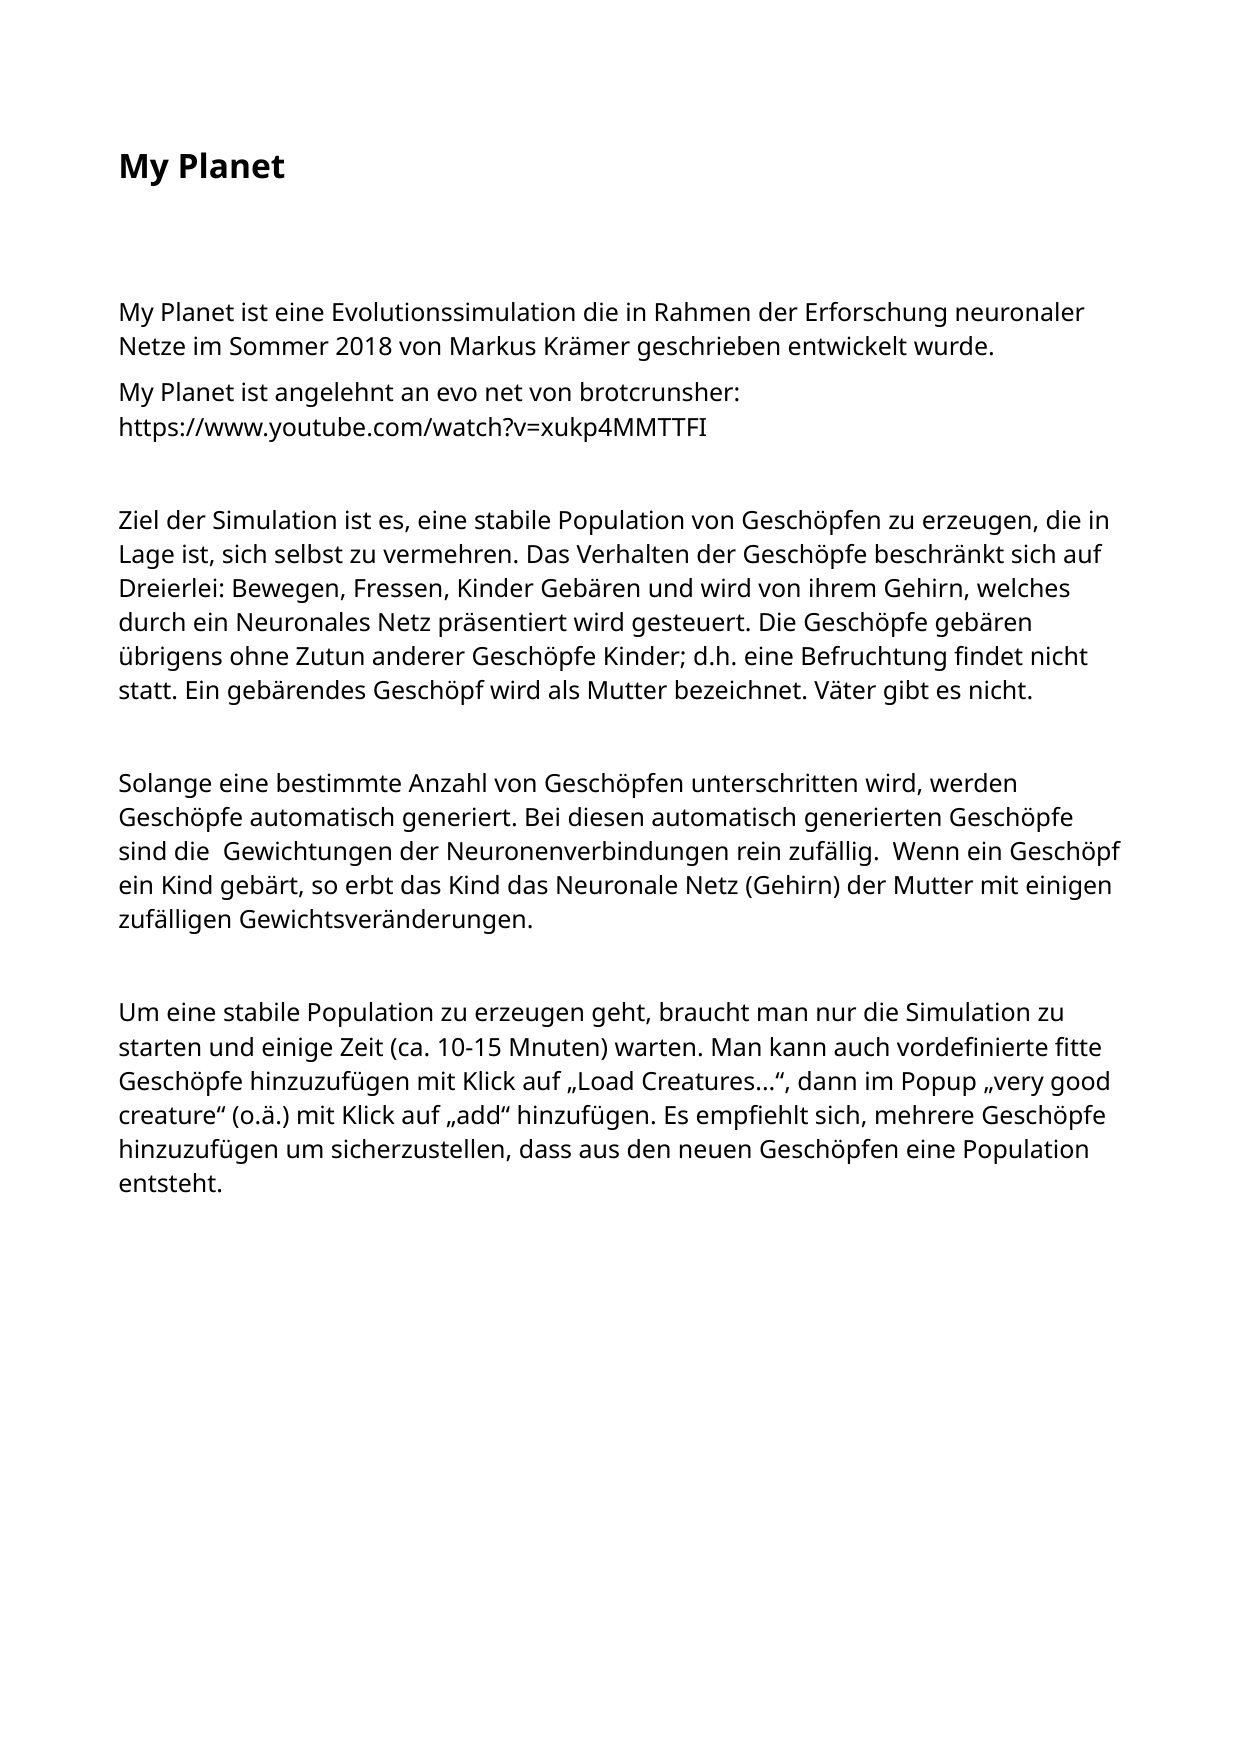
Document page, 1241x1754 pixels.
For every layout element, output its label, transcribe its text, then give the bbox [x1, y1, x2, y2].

text My Planet ist angelehnt an evo net von brotcrunsher: https://www.youtube.com/watch?v=xukp4MMTTFI [118, 375, 1122, 443]
subtitle My Planet [118, 143, 1122, 189]
text Um eine stabile Population zu erzeugen geht, braucht man nur die Simulation zu starten und einige Zeit (ca. 10-15 Mnuten) warten. Man kann auch vordefinierte fitte Geschöpfe hinzuzufügen mit Klick auf „Load Creatures...“, dann im Popup „very good creature“ (o.ä.) mit Klick auf „add“ hinzufügen. Es empfiehlt sich, mehrere Geschöpfe hinzuzufügen um sicherzustellen, dass aus den neuen Geschöpfen eine Population entsteht. [118, 995, 1122, 1199]
text Ziel der Simulation ist es, eine stabile Population von Geschöpfen zu erzeugen, die in Lage ist, sich selbst zu vermehren. Das Verhalten der Geschöpfe beschränkt sich auf Dreierlei: Bewegen, Fressen, Kinder Gebären und wird von ihrem Gehirn, welches durch ein Neuronales Netz präsentiert wird gesteuert. Die Geschöpfe gebären übrigens ohne Zutun anderer Geschöpfe Kinder; d.h. eine Befruchtung findet nicht statt. Ein gebärendes Geschöpf wird als Mutter bezeichnet. Väter gibt es nicht. [118, 502, 1122, 707]
text Solange eine bestimmte Anzahl von Geschöpfen unterschritten wird, werden Geschöpfe automatisch generiert. Bei diesen automatisch generierten Geschöpfe sind die Gewichtungen der Neuronenverbindungen rein zufällig. Wenn ein Geschöpf ein Kind gebärt, so erbt das Kind das Neuronale Netz (Gehirn) der Mutter mit einigen zufälligen Gewichtsveränderungen. [118, 766, 1122, 936]
text My Planet ist eine Evolutionssimulation die in Rahmen der Erforschung neuronaler Netze im Sommer 2018 von Markus Krämer geschrieben entwickelt wurde. [118, 294, 1122, 363]
